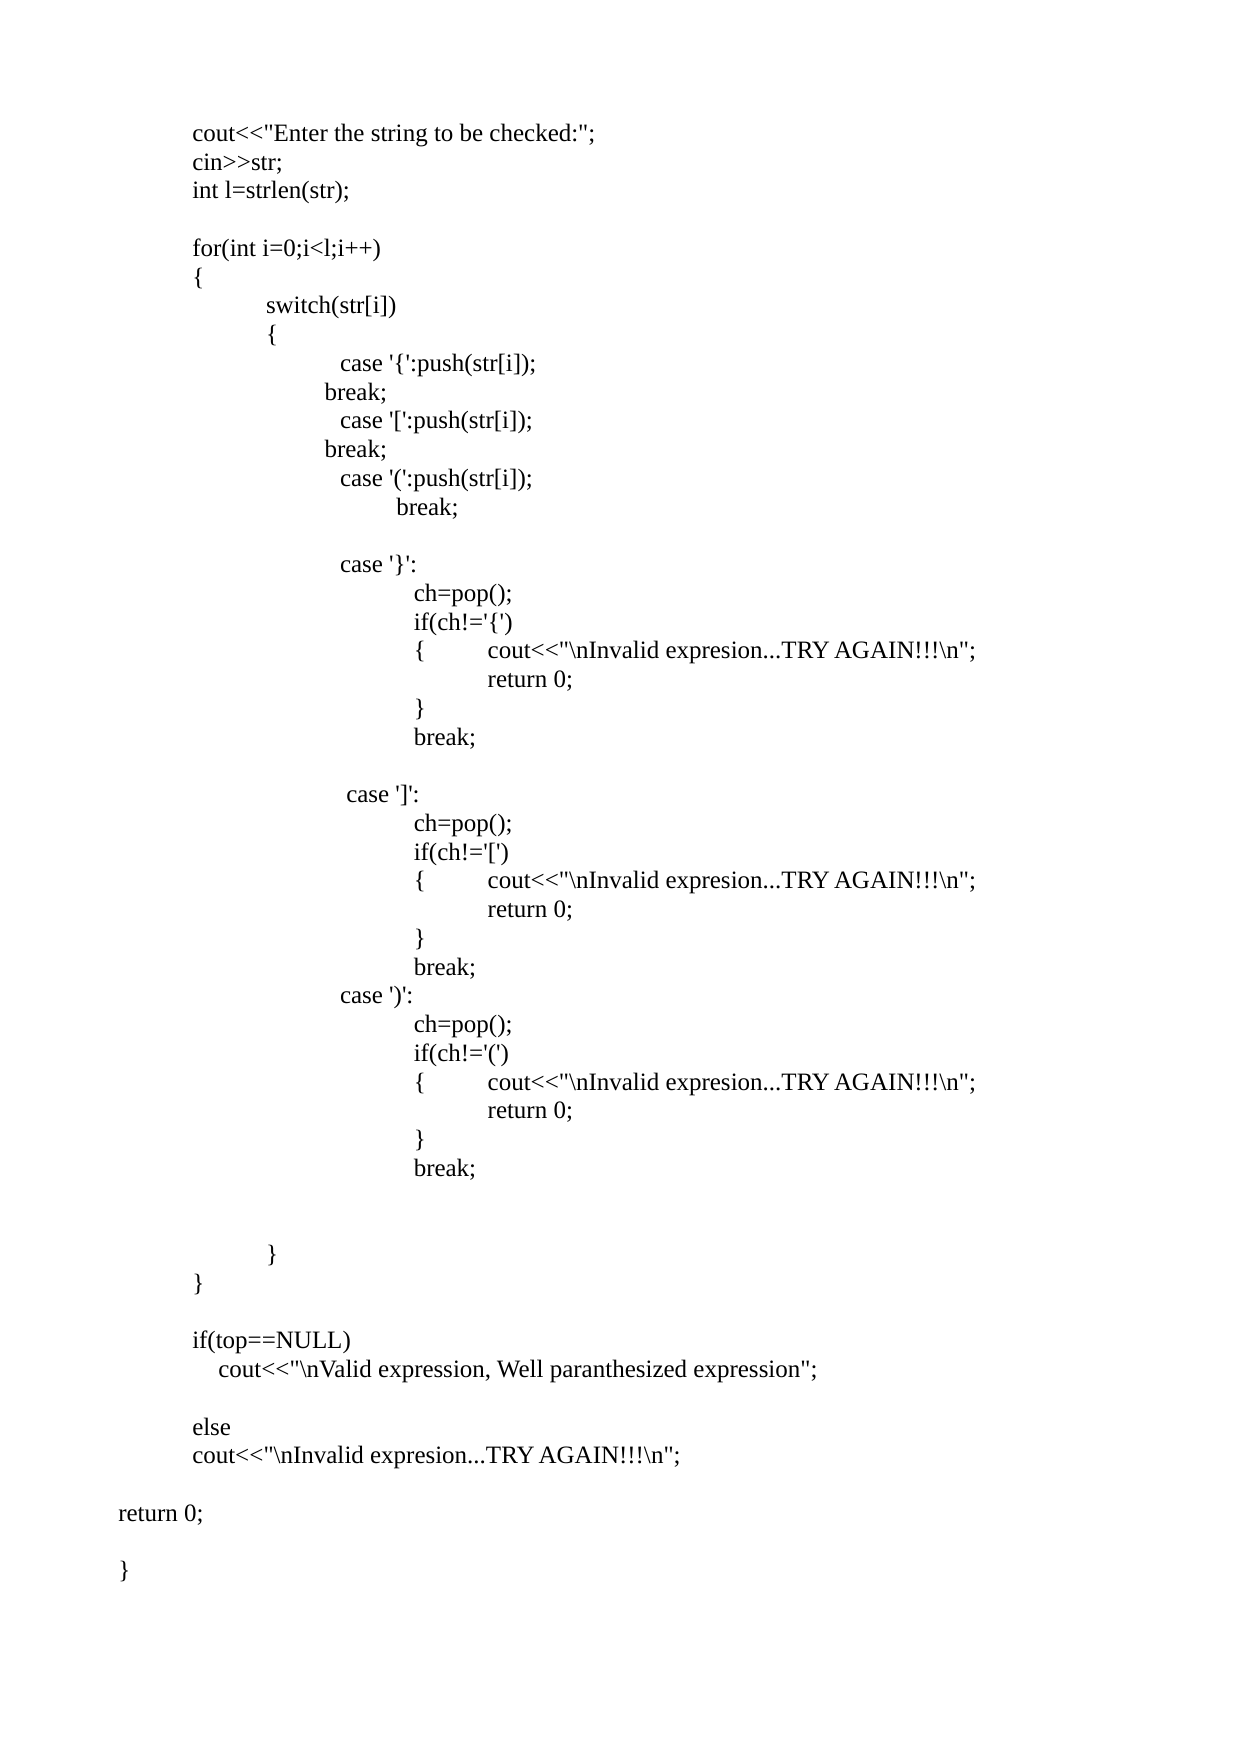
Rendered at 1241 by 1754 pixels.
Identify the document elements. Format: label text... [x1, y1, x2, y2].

text case '}': [118, 549, 1122, 578]
text for(int i=0;i<l;i++) [118, 233, 1122, 262]
text } [118, 923, 1122, 952]
text break; [118, 492, 1122, 521]
text { cout<<"\nInvalid expresion...TRY AGAIN!!!\n"; [118, 1067, 1122, 1096]
text return 0; [118, 1096, 1122, 1124]
text return 0; [118, 894, 1122, 923]
text if(ch!='{') [118, 607, 1122, 636]
text return 0; [118, 664, 1122, 693]
text if(ch!='(') [118, 1038, 1122, 1067]
text case '(':push(str[i]); [118, 463, 1122, 492]
text { [118, 319, 1122, 348]
text break; [118, 722, 1122, 751]
text cout<<"Enter the string to be checked:"; [118, 118, 1122, 147]
text } [118, 1239, 1122, 1268]
text } [118, 1556, 1122, 1584]
text } [118, 1268, 1122, 1297]
text cout<<"\nInvalid expresion...TRY AGAIN!!!\n"; [118, 1441, 1122, 1469]
text { [118, 262, 1122, 291]
text cout<<"\nValid expression, Well paranthesized expression"; [118, 1354, 1122, 1383]
text break; [118, 377, 1122, 406]
text return 0; [118, 1498, 1122, 1527]
text break; [118, 1153, 1122, 1182]
text switch(str[i]) [118, 291, 1122, 319]
text case ')': [118, 981, 1122, 1009]
text ch=pop(); [118, 1009, 1122, 1038]
text { cout<<"\nInvalid expresion...TRY AGAIN!!!\n"; [118, 866, 1122, 894]
text break; [118, 434, 1122, 463]
text { cout<<"\nInvalid expresion...TRY AGAIN!!!\n"; [118, 636, 1122, 664]
text int l=strlen(str); [118, 176, 1122, 204]
text ch=pop(); [118, 808, 1122, 837]
text break; [118, 952, 1122, 981]
text } [118, 1124, 1122, 1153]
text case '{':push(str[i]); [118, 348, 1122, 377]
text } [118, 693, 1122, 722]
text cin>>str; [118, 147, 1122, 176]
text if(top==NULL) [118, 1326, 1122, 1354]
text ch=pop(); [118, 578, 1122, 607]
text case ']': [118, 779, 1122, 808]
text case '[':push(str[i]); [118, 406, 1122, 434]
text if(ch!='[') [118, 837, 1122, 866]
text else [118, 1412, 1122, 1441]
